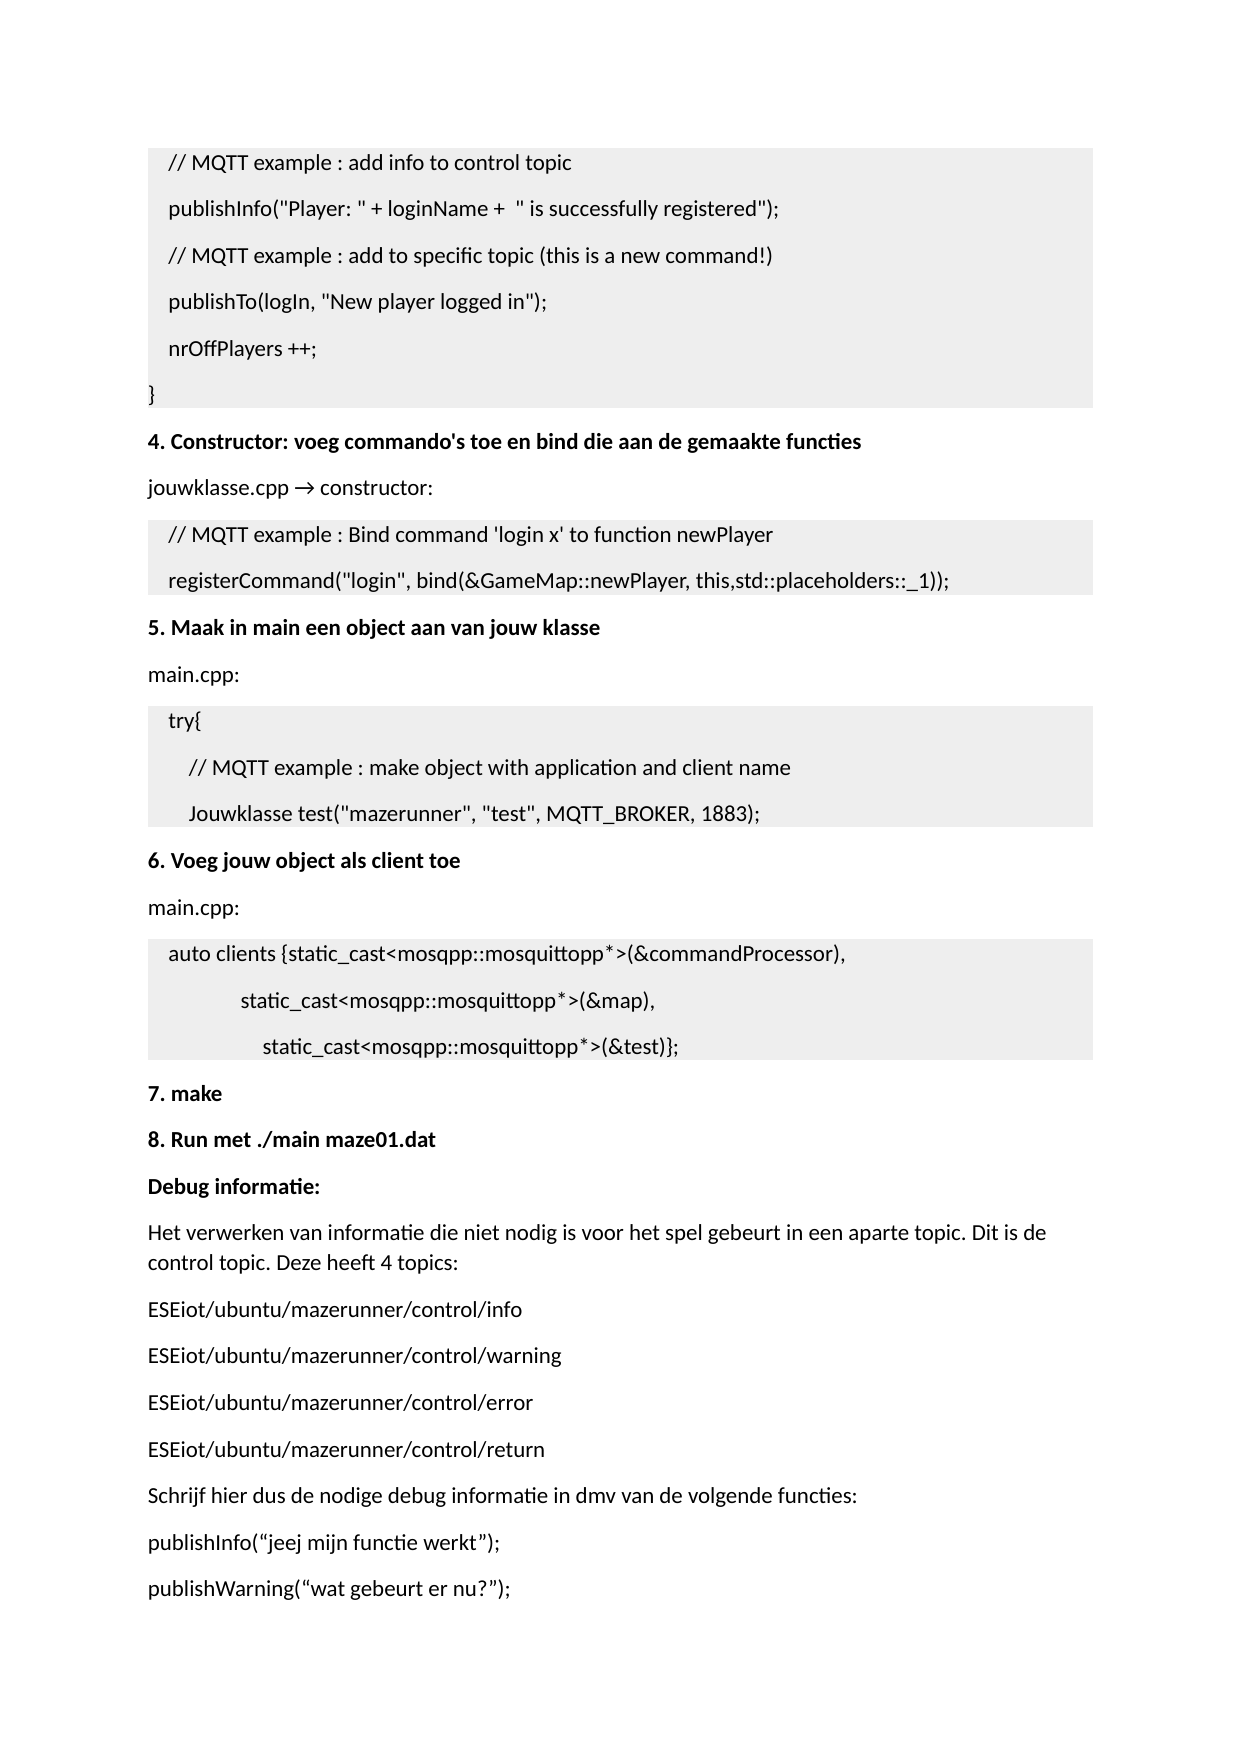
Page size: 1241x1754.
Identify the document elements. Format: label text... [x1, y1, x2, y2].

text Jouwklasse test("mazerunner", "test", MQTT_BROKER, 1883); [148, 799, 1093, 827]
text // MQTT example : Bind command 'login x' to function newPlayer [148, 520, 1093, 548]
text main.cpp: [148, 660, 1093, 688]
text ESEiot/ubuntu/mazerunner/control/return [148, 1435, 1093, 1463]
text } [148, 380, 1093, 408]
text publishTo(logIn, "New player logged in"); [148, 287, 1093, 315]
text Schrijf hier dus de nodige debug informatie in dmv van de volgende functies: [148, 1481, 1093, 1509]
text registerCommand("login", bind(&GameMap::newPlayer, this,std::placeholders::_1)); [148, 567, 1093, 595]
text 6. Voeg jouw object als client toe [148, 846, 1093, 874]
text nrOffPlayers ++; [148, 334, 1093, 362]
text // MQTT example : make object with application and client name [148, 753, 1093, 781]
text main.cpp: [148, 893, 1093, 921]
text jouwklasse.cpp → constructor: [148, 473, 1093, 502]
text 4. Constructor: voeg commando's toe en bind die aan de gemaakte functies [148, 427, 1093, 455]
text 5. Maak in main een object aan van jouw klasse [148, 613, 1093, 641]
text // MQTT example : add info to control topic [148, 148, 1093, 176]
text auto clients {static_cast<mosqpp::mosquittopp*>(&commandProcessor), [148, 939, 1093, 967]
text Het verwerken van informatie die niet nodig is voor het spel gebeurt in een aparte topic. Dit is de control topic. Deze heeft 4 topics: [148, 1218, 1093, 1276]
text // MQTT example : add to specific topic (this is a new command!) [148, 241, 1093, 269]
text ESEiot/ubuntu/mazerunner/control/info [148, 1295, 1093, 1323]
text ESEiot/ubuntu/mazerunner/control/warning [148, 1342, 1093, 1369]
text try{ [148, 706, 1093, 734]
text static_cast<mosqpp::mosquittopp*>(&map), [148, 986, 1093, 1014]
text publishInfo("Player: " + loginName + " is successfully registered"); [148, 194, 1093, 222]
text Debug informatie: [148, 1172, 1093, 1200]
text static_cast<mosqpp::mosquittopp*>(&test)}; [148, 1032, 1093, 1060]
text publishWarning(“wat gebeurt er nu?”); [148, 1574, 1093, 1602]
text 8. Run met ./main maze01.dat [148, 1125, 1093, 1153]
text publishInfo(“jeej mijn functie werkt”); [148, 1528, 1093, 1556]
text 7. make [148, 1079, 1093, 1107]
text ESEiot/ubuntu/mazerunner/control/error [148, 1388, 1093, 1416]
